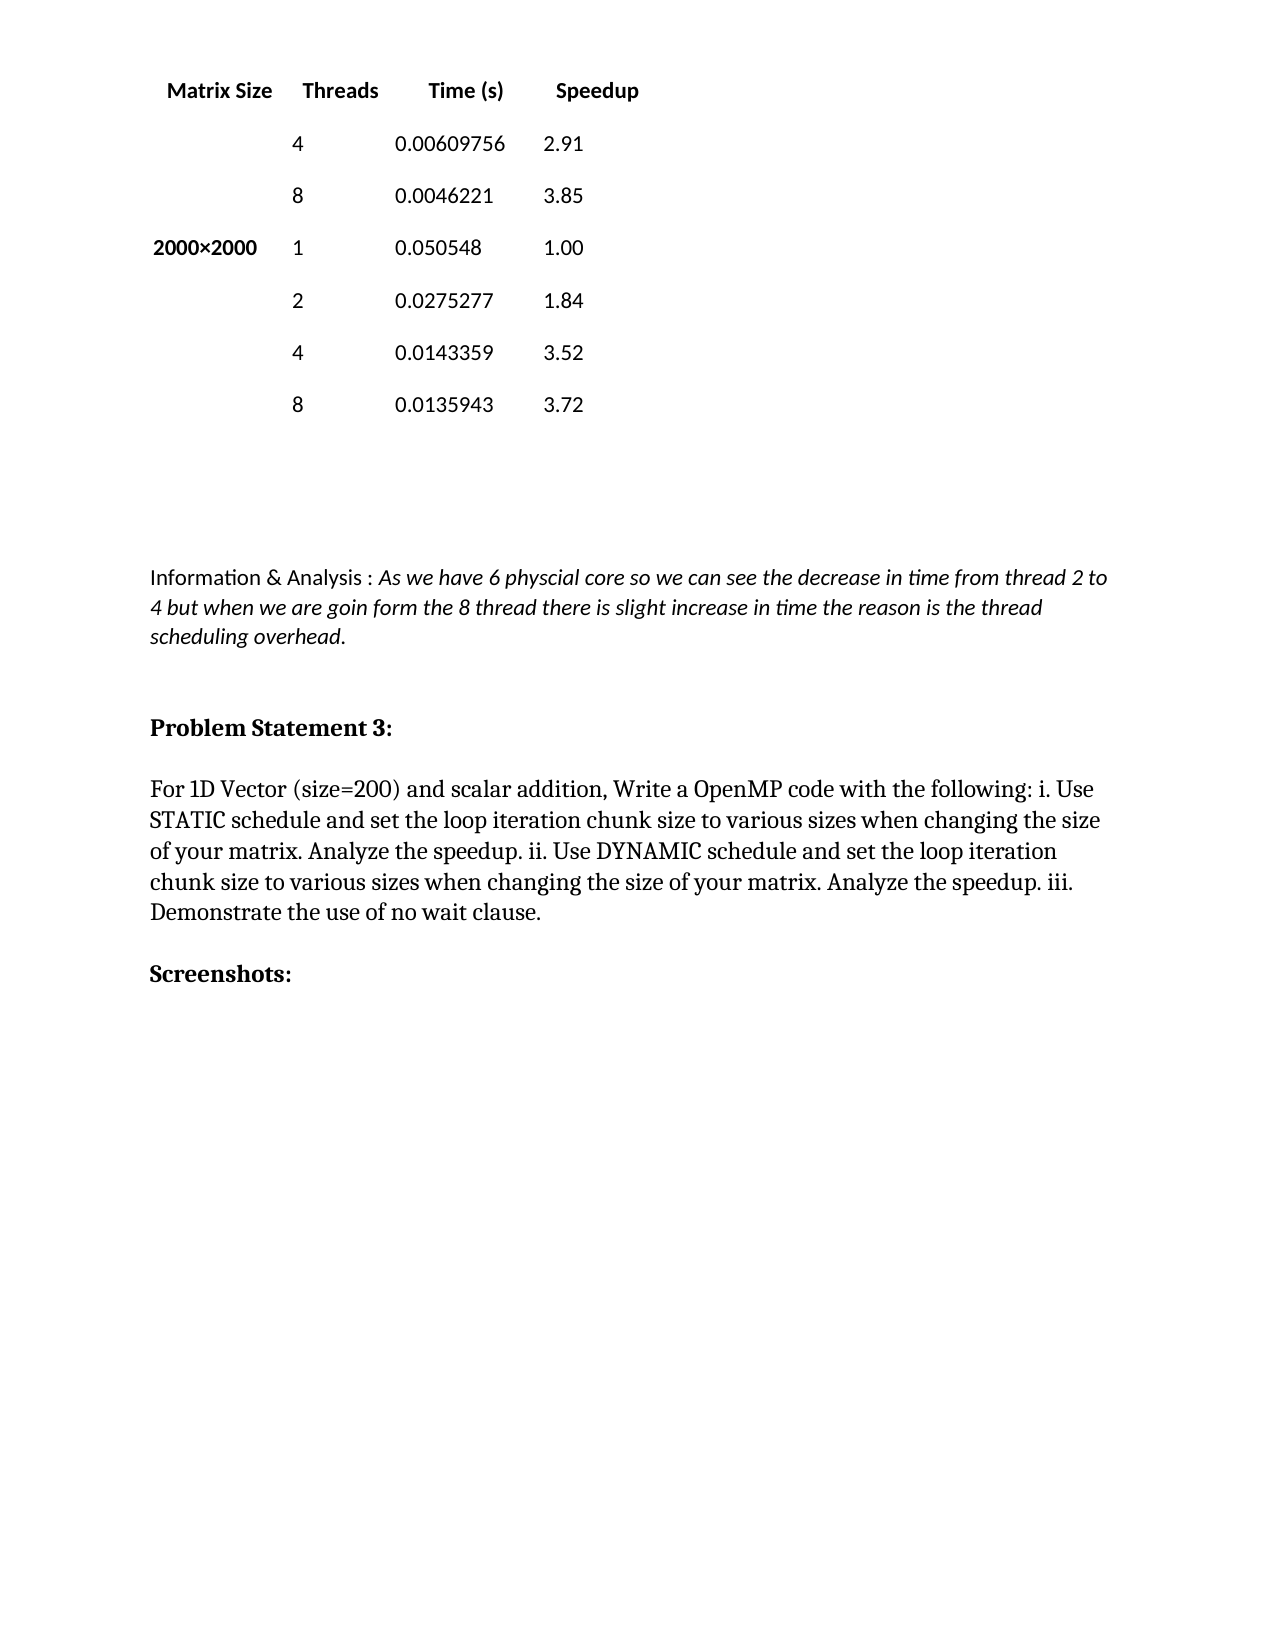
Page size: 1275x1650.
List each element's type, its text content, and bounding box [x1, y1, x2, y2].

table_cell [150, 178, 289, 231]
table_cell 0.0275277 [392, 283, 540, 335]
table_cell [150, 335, 289, 387]
text For 1D Vector (size=200) and scalar addition, Write a OpenMP code with the following: i. Use STATIC schedule and set the loop iteration chunk size to various sizes when changing the size of your matrix. Analyze the speedup. ii. Use DYNAMIC schedule and set the loop iteration chunk size to various sizes when changing the size of your matrix. Analyze the speedup. iii. Demonstrate the use of no wait clause. [150, 775, 1125, 927]
table_cell 4 [289, 126, 392, 178]
table_cell 1 [289, 231, 392, 283]
table_cell [150, 283, 289, 335]
table_cell 8 [289, 388, 392, 440]
table_cell [150, 126, 289, 178]
table_cell 4 [289, 335, 392, 387]
text Problem Statement 3: [150, 714, 1125, 743]
table_cell 2.91 [540, 126, 654, 178]
table_cell 2 [289, 283, 392, 335]
table_cell 0.0135943 [392, 388, 540, 440]
table_cell 3.52 [540, 335, 654, 387]
table_cell 2000×2000 [150, 231, 289, 283]
table_header Time (s) [392, 74, 540, 126]
text Screenshots: [150, 960, 1125, 988]
table_cell 0.00609756 [392, 126, 540, 178]
table_header Threads [289, 74, 392, 126]
table_cell 8 [289, 178, 392, 231]
table_cell 0.050548 [392, 231, 540, 283]
table_header Matrix Size [150, 74, 289, 126]
table_cell 0.0143359 [392, 335, 540, 387]
text Information & Analysis : As we have 6 physcial core so we can see the decrease in time from thread 2 to 4 but when we are goin form the 8 thread there is slight increase in time the reason is the thread scheduling overhead. [150, 563, 1125, 651]
table_cell 3.85 [540, 178, 654, 231]
table_header Speedup [540, 74, 654, 126]
table_cell 1.00 [540, 231, 654, 283]
table_cell [150, 388, 289, 440]
table_cell 0.0046221 [392, 178, 540, 231]
table_cell 1.84 [540, 283, 654, 335]
table_cell 3.72 [540, 388, 654, 440]
